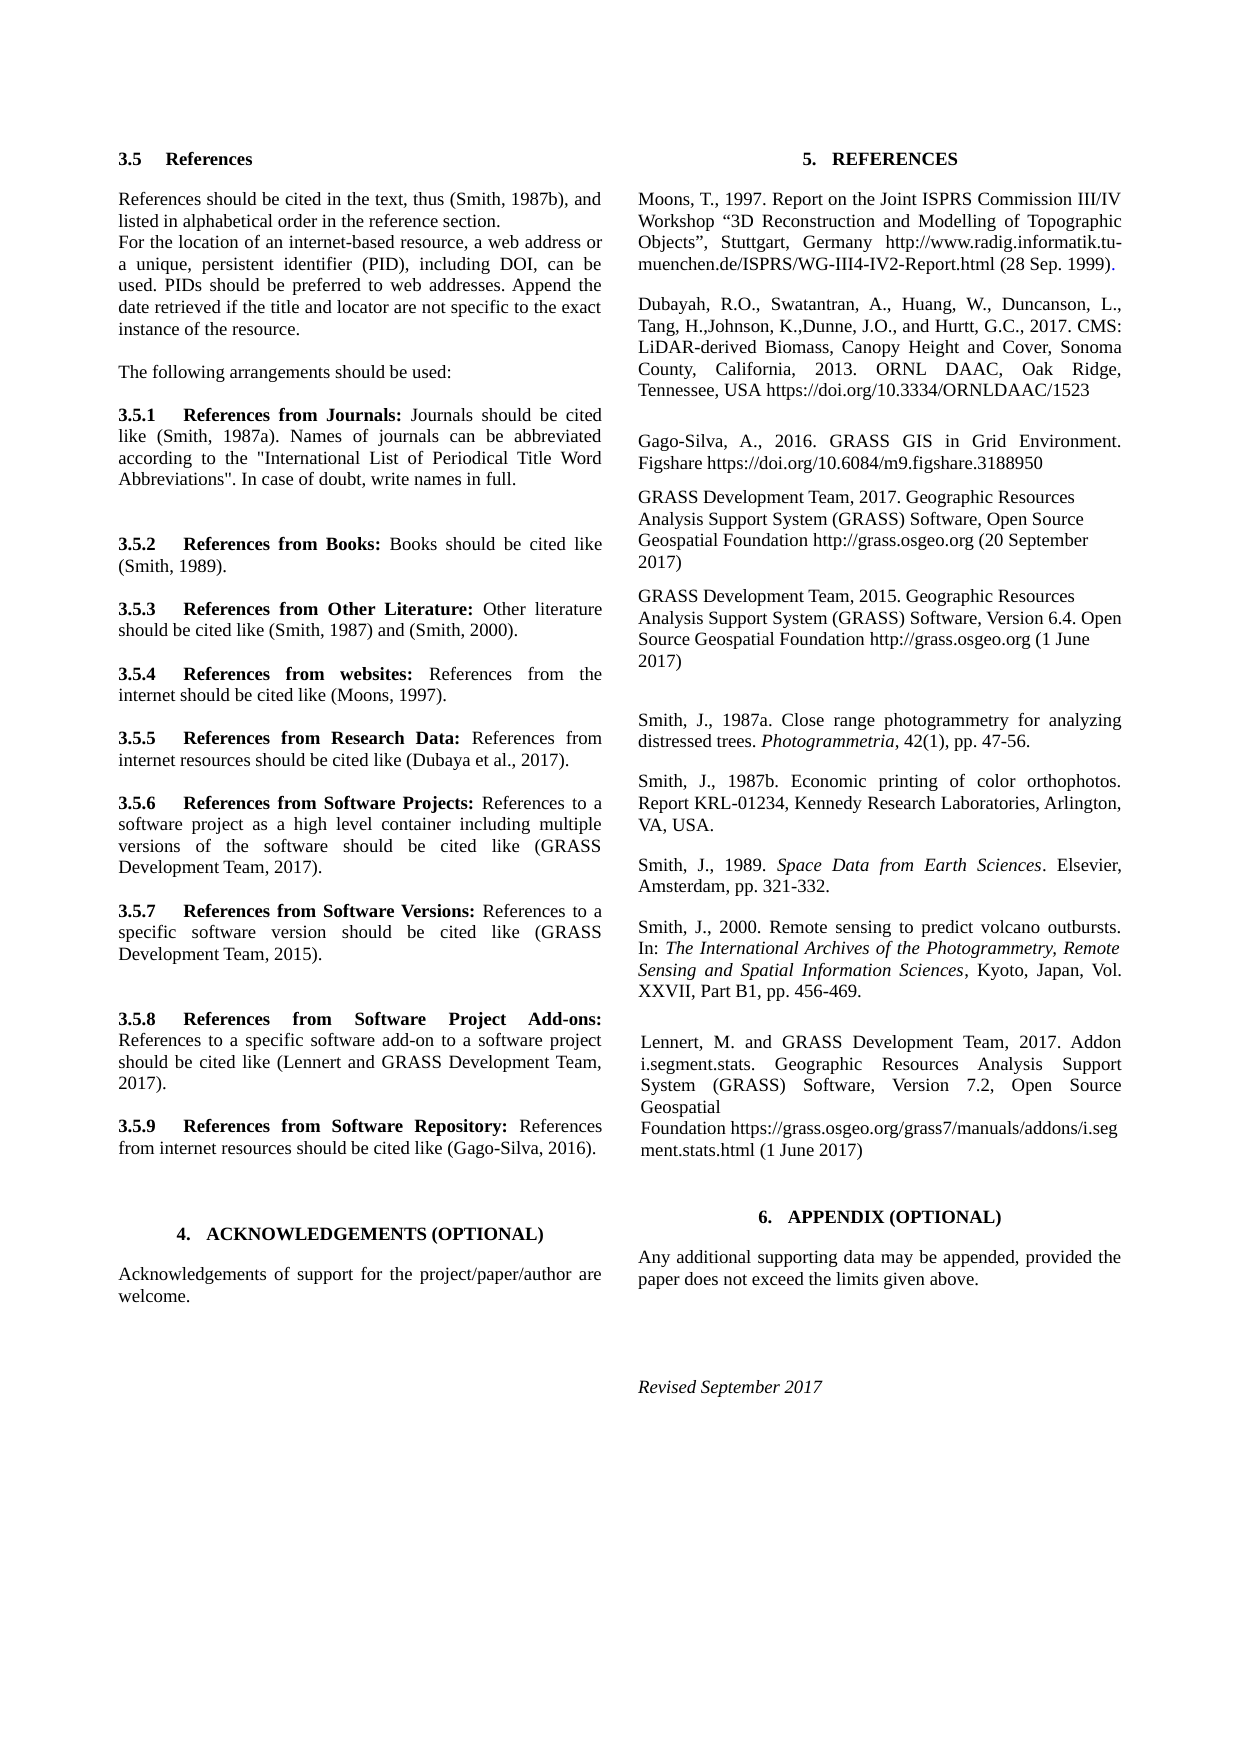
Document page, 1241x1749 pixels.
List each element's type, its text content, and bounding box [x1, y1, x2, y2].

text Lennert, M. and GRASS Development Team, 2017. Addon i.segment.stats. Geographic Resources Analysis Support System (GRASS) Software, Version 7.2, Open Source Geospatial Foundation https://grass.osgeo.org/grass7/manuals/addons/i.segment.stats.html (1 June 2017) [640, 1031, 1122, 1160]
subtitle References from Other Literature: Other literature should be cited like (Smith, 1987) and (Smith, 2000). [118, 598, 602, 641]
text References should be cited in the text, thus (Smith, 1987b), and listed in alphabetical order in the reference section. [118, 188, 602, 231]
subtitle Acknowledgements (optional) [118, 1223, 602, 1244]
subtitle References from Software Projects: References to a software project as a high level container including multiple versions of the software should be cited like (GRASS Development Team, 2017). [118, 792, 602, 878]
subtitle References [638, 148, 1122, 169]
subtitle Appendix (optional) [638, 1206, 1122, 1228]
subtitle References from Journals: Journals should be cited like (Smith, 1987a). Names of journals can be abbreviated according to the "International List of Periodical Title Word Abbreviations". In case of doubt, write names in full. [118, 404, 602, 490]
text Moons, T., 1997. Report on the Joint ISPRS Commission III/IV Workshop “3D Reconstruction and Modelling of Topographic Objects”, Stuttgart, Germany http://www.radig.informatik.tu-muenchen.de/ISPRS/WG-III4-IV2-Report.html (28 Sep. 1999). [638, 188, 1122, 274]
text Acknowledgements of support for the project/paper/author are welcome. [118, 1263, 602, 1306]
text Smith, J., 2000. Remote sensing to predict volcano outbursts. In: The International Archives of the Photogrammetry, Remote Sensing and Spatial Information Sciences, Kyoto, Japan, Vol. XXVII, Part B1, pp. 456-469. [638, 916, 1122, 1002]
subtitle References from Software Versions: References to a specific software version should be cited like (GRASS Development Team, 2015). [118, 899, 602, 964]
text Dubayah, R.O., Swatantran, A., Huang, W., Duncanson, L., Tang, H.,Johnson, K.,Dunne, J.O., and Hurtt, G.C., 2017. CMS: LiDAR-derived Biomass, Canopy Height and Cover, Sonoma County, California, 2013. ORNL DAAC, Oak Ridge, Tennessee, USA https://doi.org/10.3334/ORNLDAAC/1523 [638, 293, 1122, 401]
text Any additional supporting data may be appended, provided the paper does not exceed the limits given above. [638, 1246, 1122, 1289]
subtitle References from Software Project Add-ons: References to a specific software add-on to a software project should be cited like (Lennert and GRASS Development Team, 2017). [118, 1007, 602, 1094]
text GRASS Development Team, 2015. Geographic Resources Analysis Support System (GRASS) Software, Version 6.4. Open Source Geospatial Foundation http://grass.osgeo.org (1 June 2017) [638, 585, 1122, 671]
subtitle References [118, 148, 602, 169]
text Revised September 2017 [638, 1376, 1122, 1397]
text GRASS Development Team, 2017. Geographic Resources Analysis Support System (GRASS) Software, Open Source Geospatial Foundation http://grass.osgeo.org (20 September 2017) [638, 486, 1122, 572]
subtitle References from Books: Books should be cited like (Smith, 1989). [118, 533, 602, 576]
subtitle References from websites: References from the internet should be cited like (Moons, 1997). [118, 662, 602, 706]
subtitle References from Software Repository: References from internet resources should be cited like (Gago-Silva, 2016). [118, 1115, 602, 1158]
text Smith, J., 1987b. Economic printing of color orthophotos. Report KRL-01234, Kennedy Research Laboratories, Arlington, VA, USA. [638, 770, 1122, 835]
text For the location of an internet-based resource, a web address or a unique, persistent identifier (PID), including DOI, can be used. PIDs should be preferred to web addresses. Append the date retrieved if the title and locator are not specific to the exact instance of the resource. [118, 231, 602, 339]
text The following arrangements should be used: [118, 361, 602, 382]
text Gago-Silva, A., 2016. GRASS GIS in Grid Environment. Figshare https://doi.org/10.6084/m9.figshare.3188950 [638, 430, 1122, 473]
subtitle References from Research Data: References from internet resources should be cited like (Dubaya et al., 2017). [118, 727, 602, 770]
text Smith, J., 1989. Space Data from Earth Sciences. Elsevier, Amsterdam, pp. 321-332. [638, 854, 1122, 897]
text Smith, J., 1987a. Close range photogrammetry for analyzing distressed trees. Photogrammetria, 42(1), pp. 47-56. [638, 708, 1122, 752]
